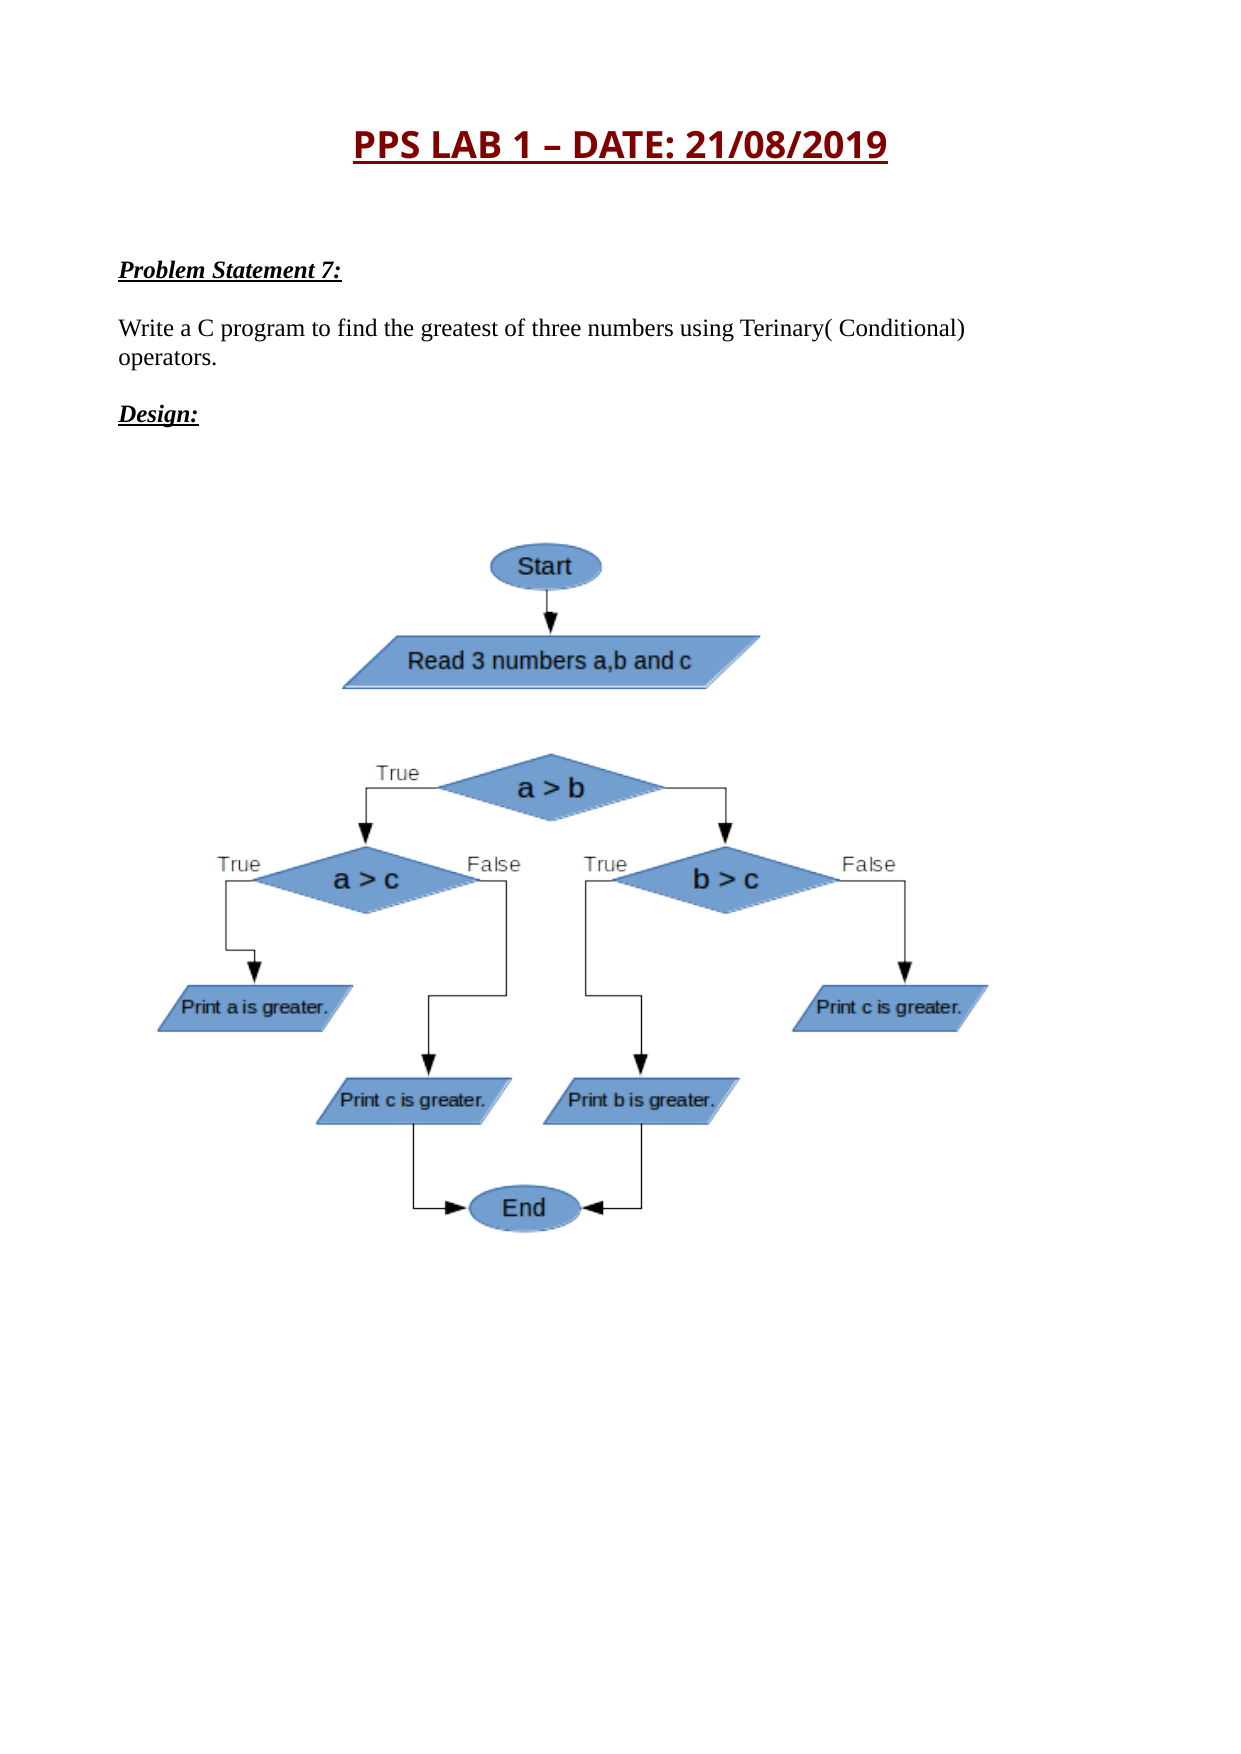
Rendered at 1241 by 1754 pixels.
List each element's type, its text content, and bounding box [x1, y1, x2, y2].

text Design: [118, 399, 1122, 428]
text Problem Statement 7: [118, 255, 1122, 284]
text PPS LAB 1 – DATE: 21/08/2019 [118, 118, 1122, 169]
text Write a C program to find the greatest of three numbers using Terinary( Conditional) [118, 313, 1122, 342]
text operators. [118, 342, 1122, 370]
